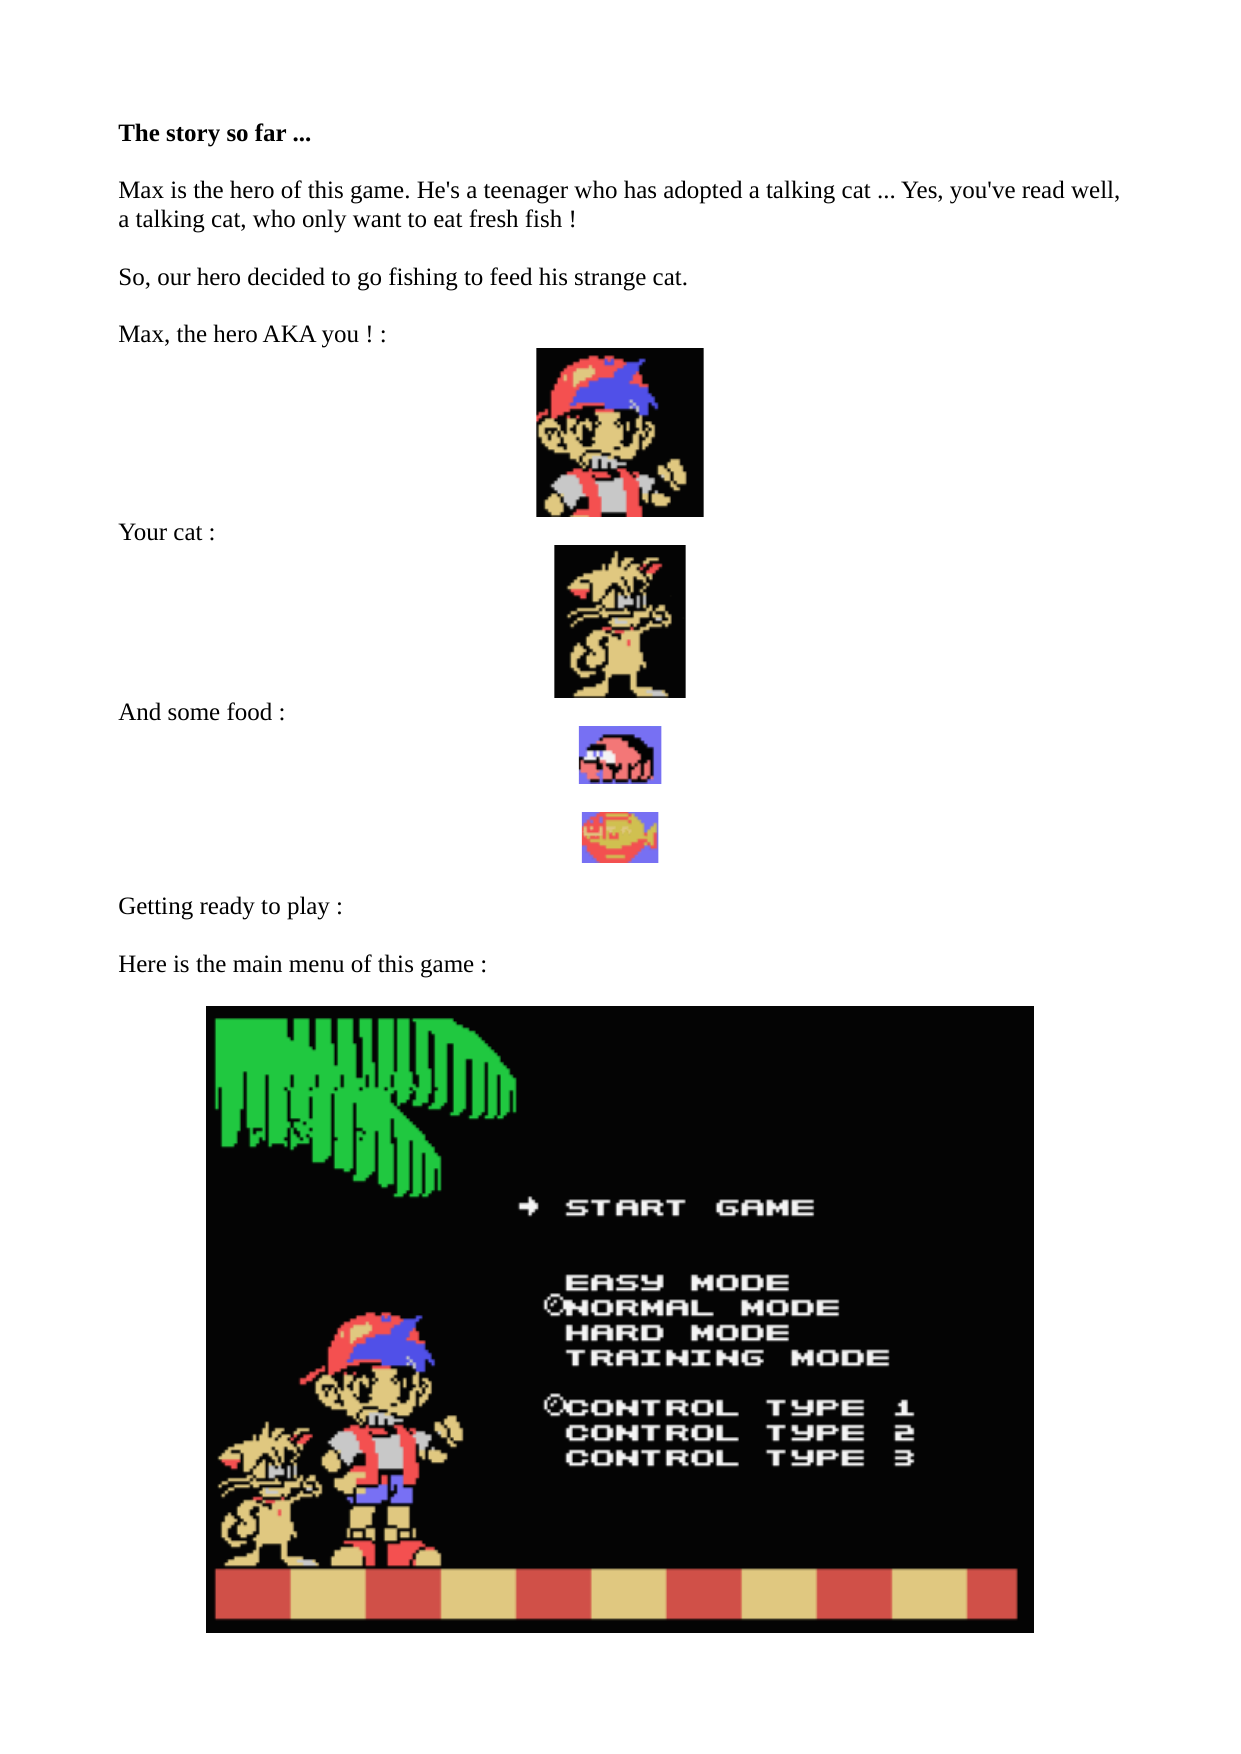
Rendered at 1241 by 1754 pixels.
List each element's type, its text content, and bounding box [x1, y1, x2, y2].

text And some food : [118, 546, 1122, 726]
picture [536, 348, 704, 517]
picture [554, 545, 686, 698]
text Max is the hero of this game. He's a teenager who has adopted a talking cat ... Yes, you've read well, a talking cat, who only want to eat fresh fish ! [118, 176, 1122, 233]
text The story so far ... [118, 118, 1122, 147]
picture [578, 726, 662, 784]
text So, our hero decided to go fishing to feed his strange cat. [118, 262, 1122, 291]
text Here is the main menu of this game : [118, 949, 1122, 977]
text Your cat : [118, 348, 1122, 546]
text Getting ready to play : [118, 891, 1122, 920]
picture [206, 1006, 1034, 1633]
text Max, the hero AKA you ! : [118, 319, 1122, 348]
picture [581, 812, 659, 863]
